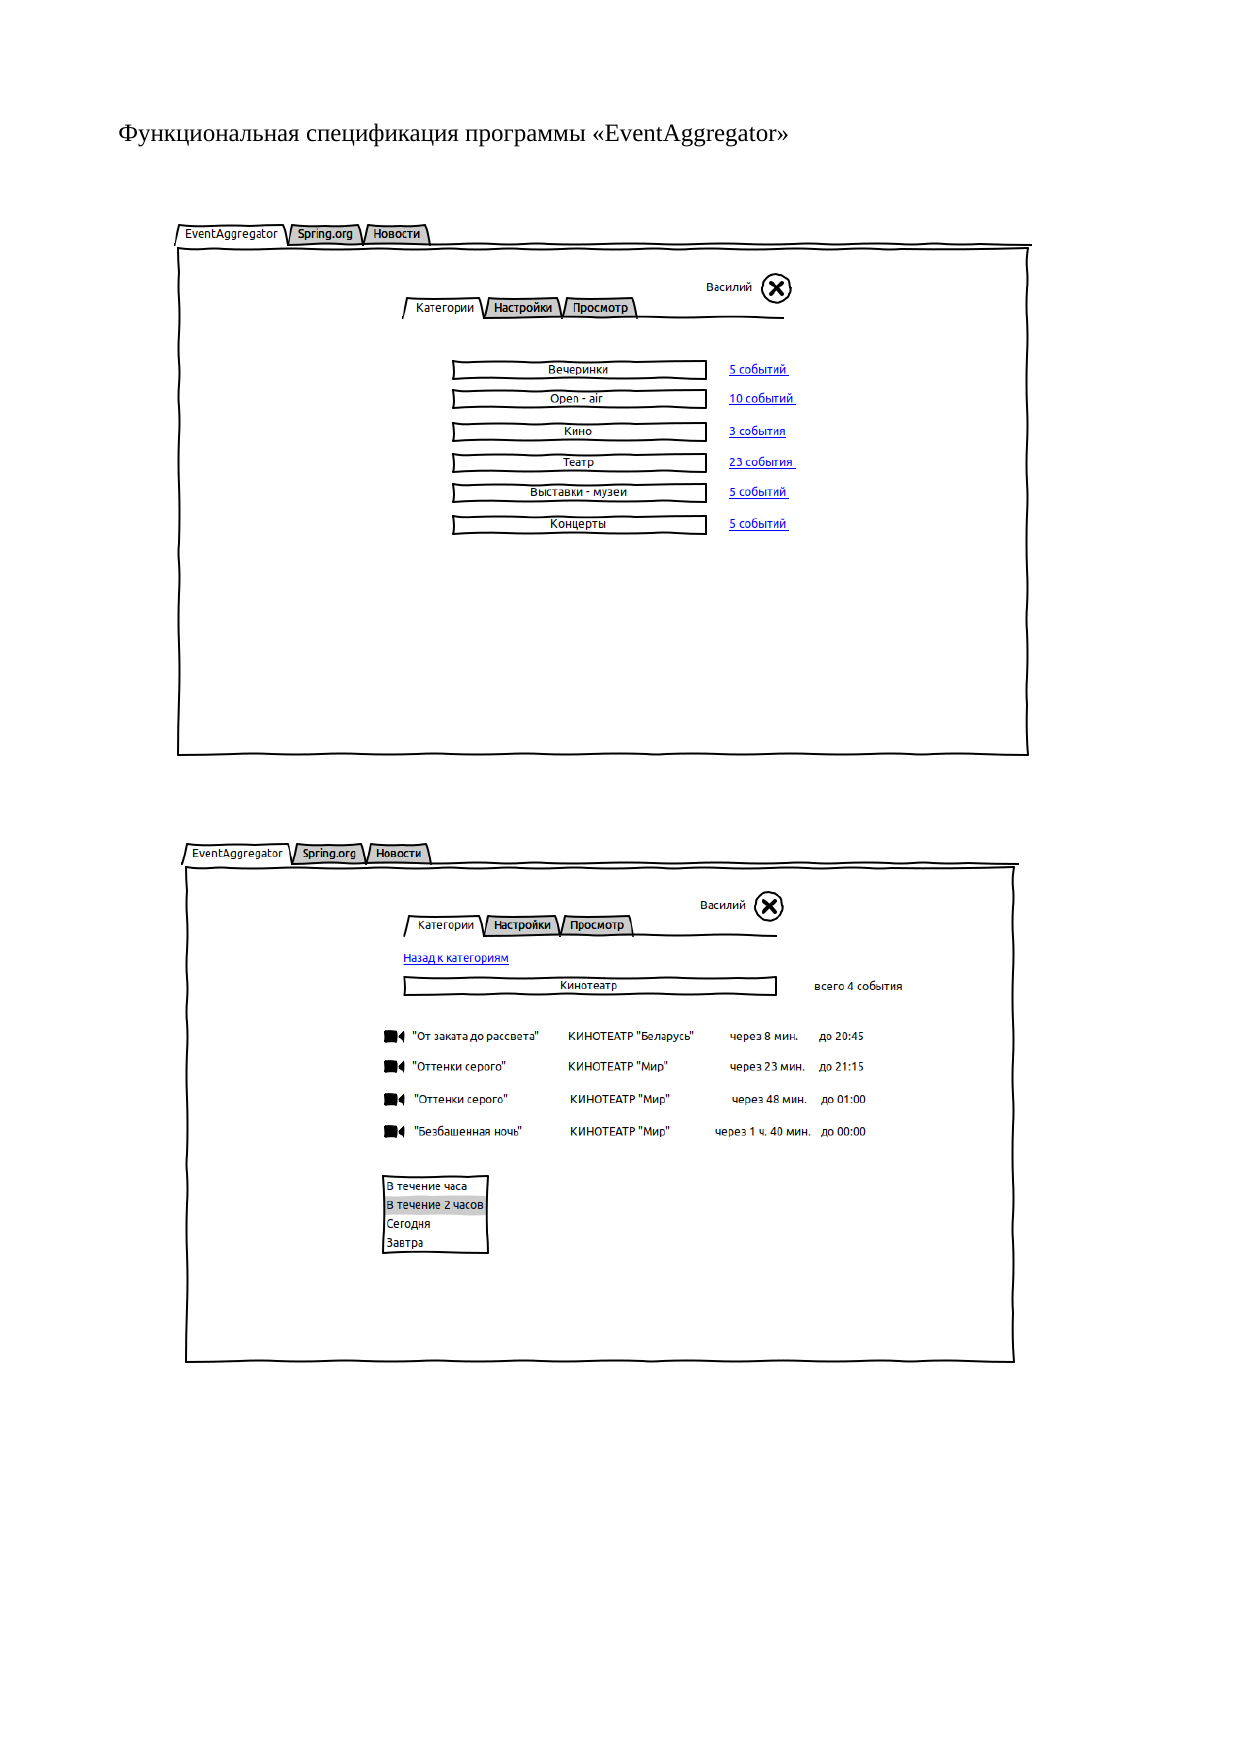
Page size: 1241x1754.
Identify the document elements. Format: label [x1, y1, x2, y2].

picture [201, 804, 1039, 1388]
picture [206, 192, 1050, 775]
